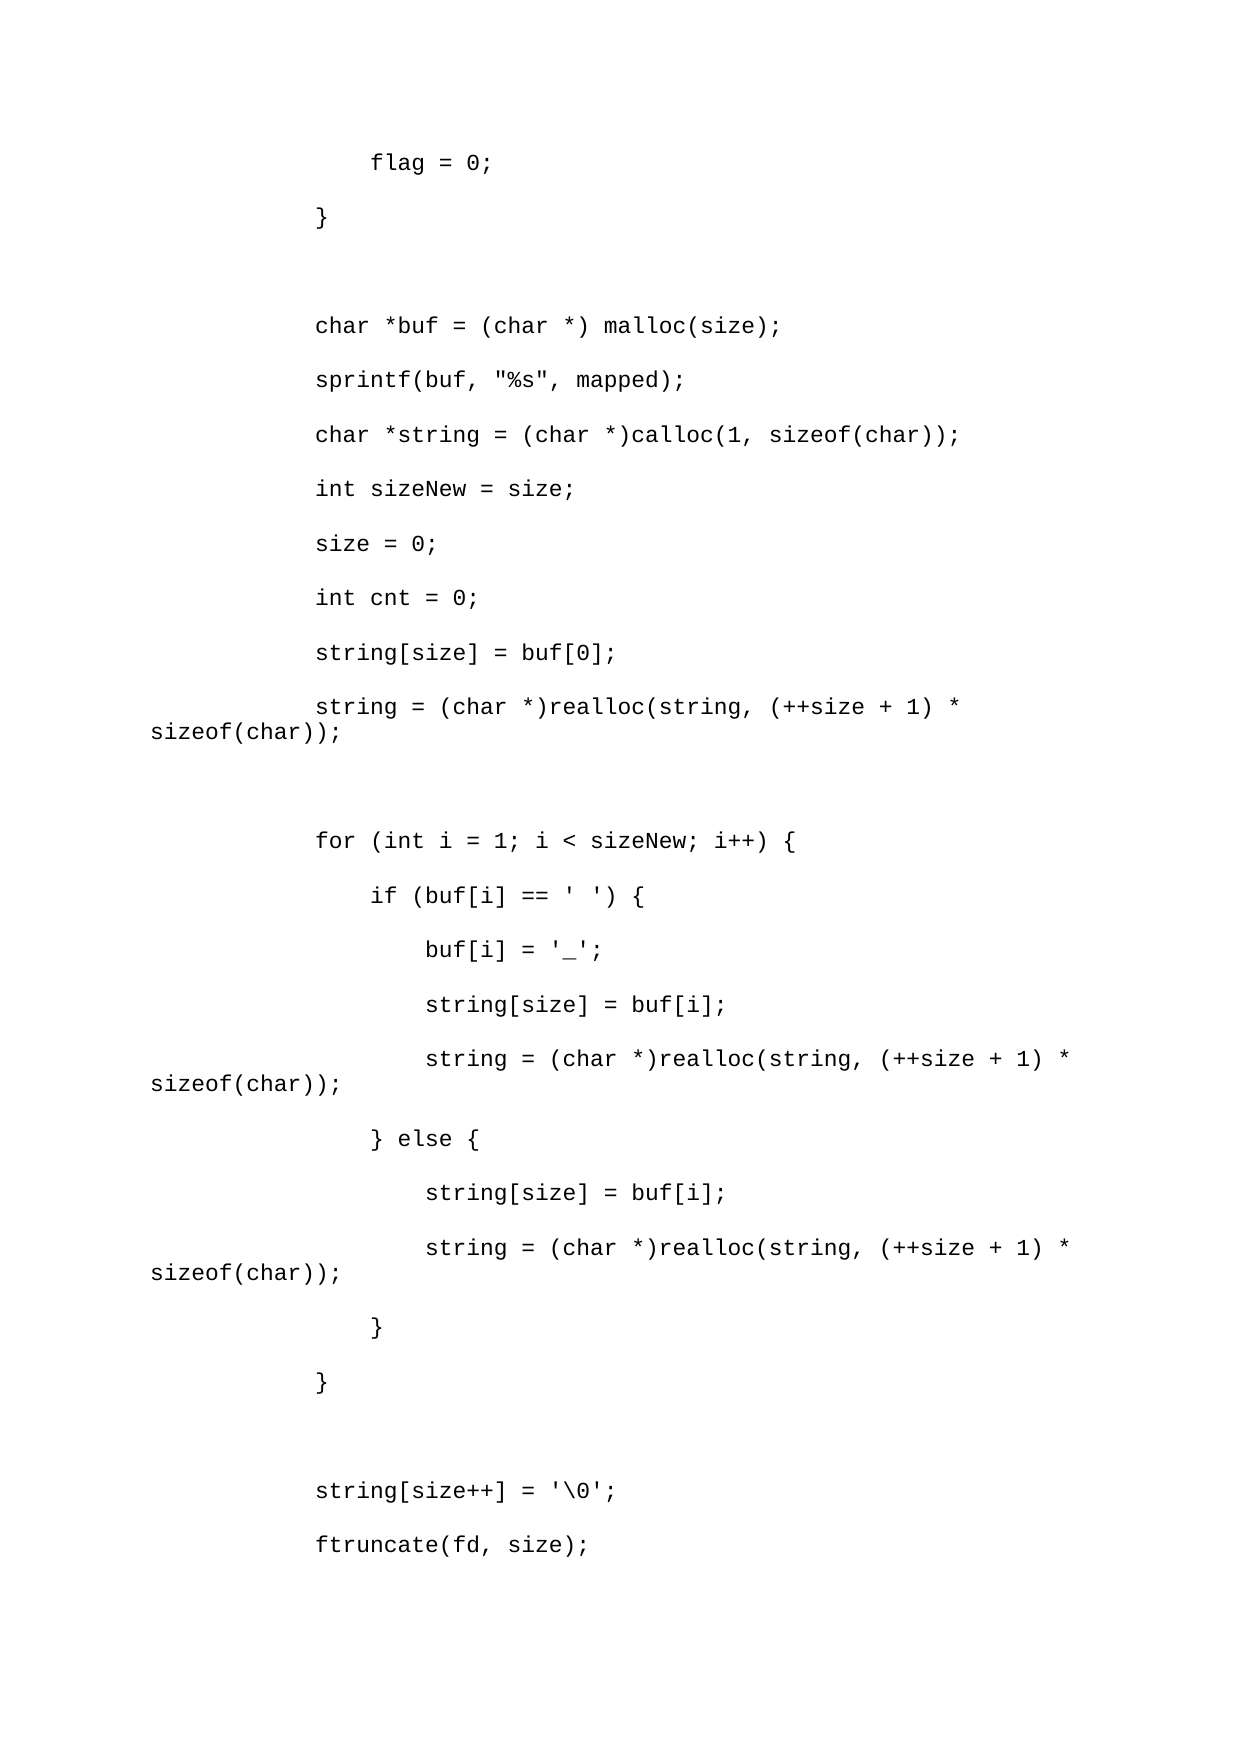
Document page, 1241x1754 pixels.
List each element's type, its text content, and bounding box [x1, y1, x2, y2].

text char *buf = (char *) malloc(size); [150, 313, 1090, 338]
text string[size++] = '\0'; [150, 1478, 1090, 1503]
text char *string = (char *)calloc(1, sizeof(char)); [150, 422, 1090, 447]
text string = (char *)realloc(string, (++size + 1) * sizeof(char)); [150, 1235, 1090, 1285]
text ftruncate(fd, size); [150, 1532, 1090, 1557]
text } [150, 204, 1090, 229]
text int sizeNew = size; [150, 477, 1090, 502]
text string[size] = buf[0]; [150, 640, 1090, 665]
text if (buf[i] == ' ') { [150, 883, 1090, 908]
text string[size] = buf[i]; [150, 1181, 1090, 1206]
text string[size] = buf[i]; [150, 992, 1090, 1017]
text buf[i] = '_'; [150, 938, 1090, 963]
text } [150, 1369, 1090, 1394]
text int cnt = 0; [150, 586, 1090, 611]
text sprintf(buf, "%s", mapped); [150, 368, 1090, 393]
text for (int i = 1; i < sizeNew; i++) { [150, 829, 1090, 854]
text size = 0; [150, 531, 1090, 556]
text flag = 0; [150, 150, 1090, 175]
text string = (char *)realloc(string, (++size + 1) * sizeof(char)); [150, 1047, 1090, 1097]
text string = (char *)realloc(string, (++size + 1) * sizeof(char)); [150, 695, 1090, 745]
text } [150, 1314, 1090, 1339]
text } else { [150, 1126, 1090, 1151]
